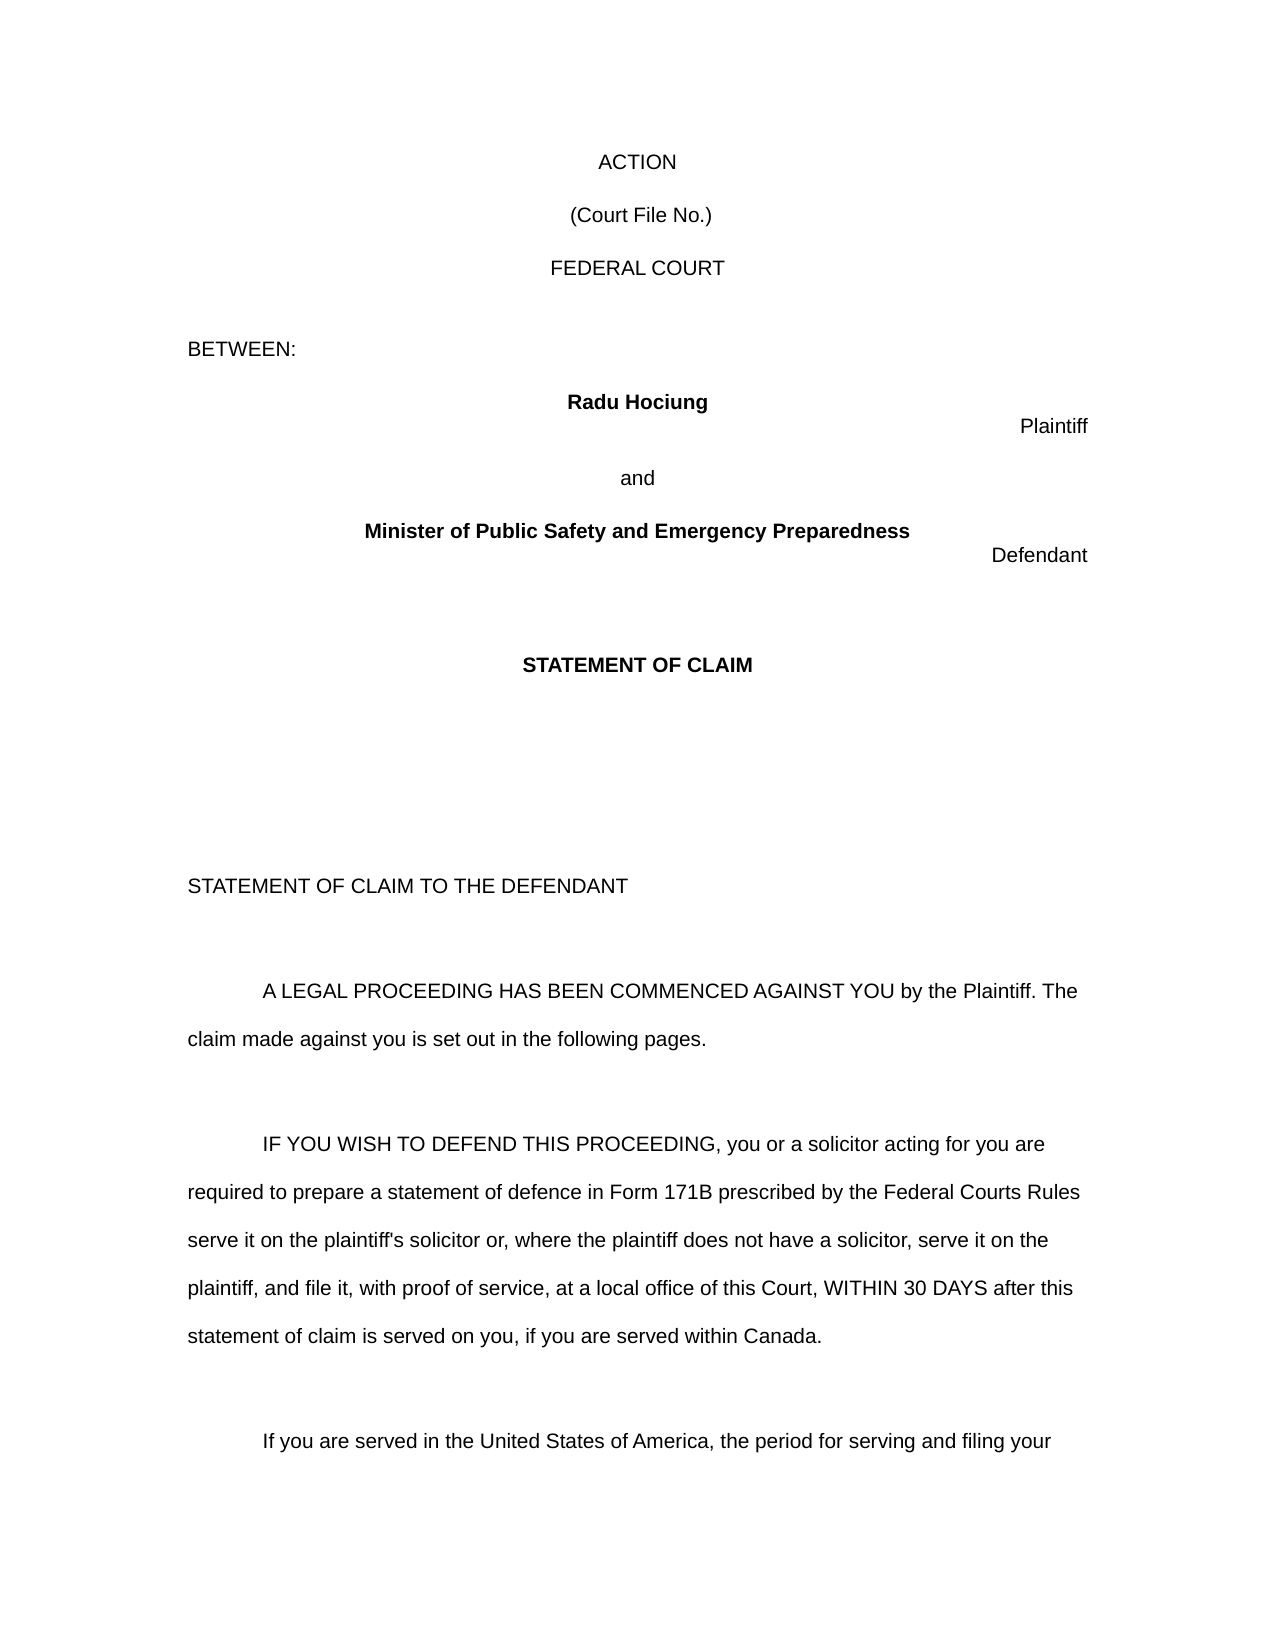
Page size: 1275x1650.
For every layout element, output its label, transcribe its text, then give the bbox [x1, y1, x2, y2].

text STATEMENT OF CLAIM [187, 653, 1087, 677]
text BETWEEN: [187, 337, 1087, 361]
text ACTION [187, 150, 1087, 174]
text A LEGAL PROCEEDING HAS BEEN COMMENCED AGAINST YOU by the Plaintiff. The claim made against you is set out in the following pages. [187, 979, 1087, 1051]
text Defendant [187, 543, 1087, 567]
text (Court File No.) [187, 203, 1087, 227]
text and [187, 466, 1087, 490]
text Radu Hociung [187, 389, 1087, 413]
text Plaintiff [187, 413, 1087, 437]
text STATEMENT OF CLAIM TO THE DEFENDANT [187, 873, 1087, 897]
text If you are served in the United States of America, the period for serving and filing your [187, 1429, 1087, 1453]
text FEDERAL COURT [187, 255, 1087, 279]
text IF YOU WISH TO DEFEND THIS PROCEEDING, you or a solicitor acting for you are required to prepare a statement of defence in Form 171B prescribed by the Federal Courts Rules serve it on the plaintiff's solicitor or, where the plaintiff does not have a solicitor, serve it on the plaintiff, and file it, with proof of service, at a local office of this Court, WITHIN 30 DAYS after this statement of claim is served on you, if you are served within Canada. [187, 1132, 1087, 1348]
text Minister of Public Safety and Emergency Preparedness [187, 519, 1087, 543]
